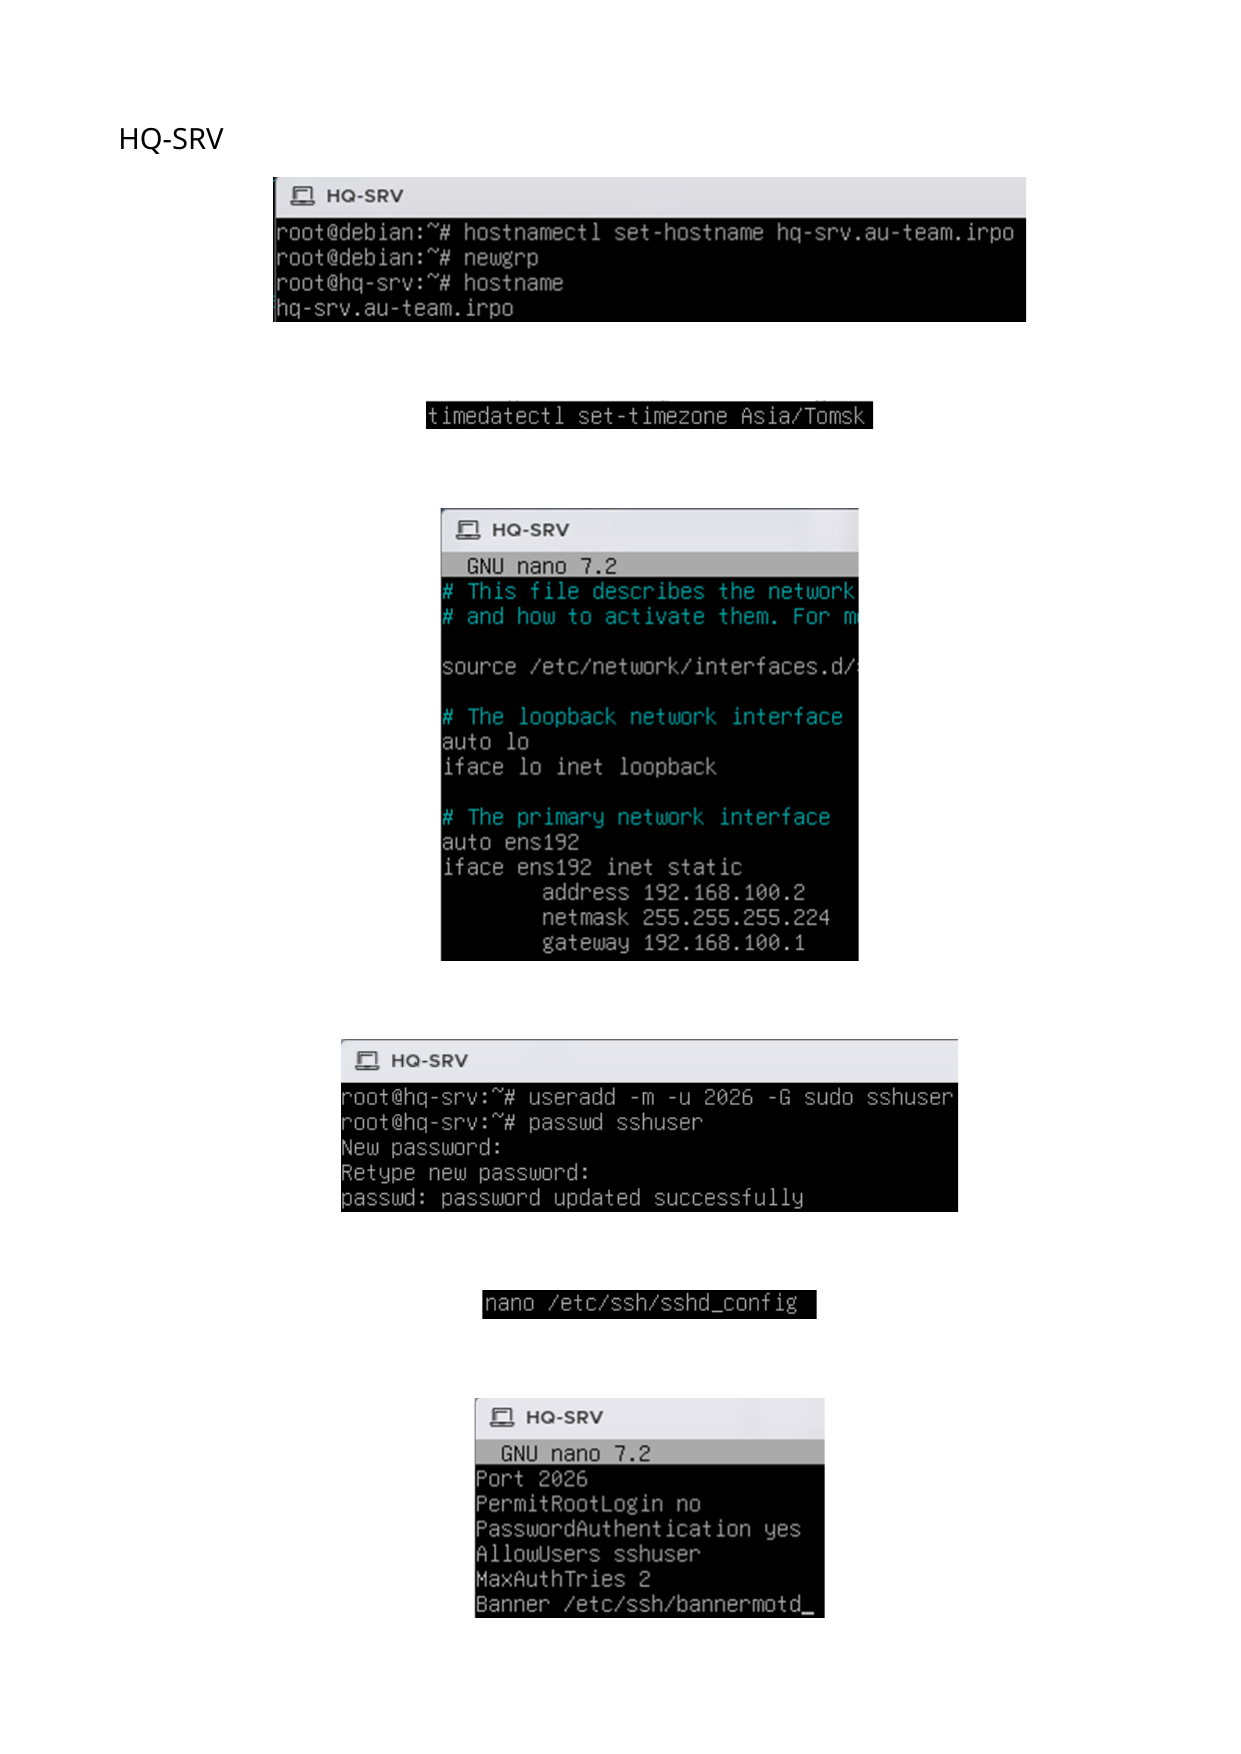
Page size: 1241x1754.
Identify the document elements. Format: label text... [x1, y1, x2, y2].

picture [426, 400, 874, 429]
picture [482, 1290, 817, 1319]
picture [273, 177, 1027, 322]
picture [341, 1039, 959, 1212]
text HQ-SRV [118, 118, 1181, 158]
picture [474, 1398, 825, 1618]
picture [440, 508, 859, 961]
